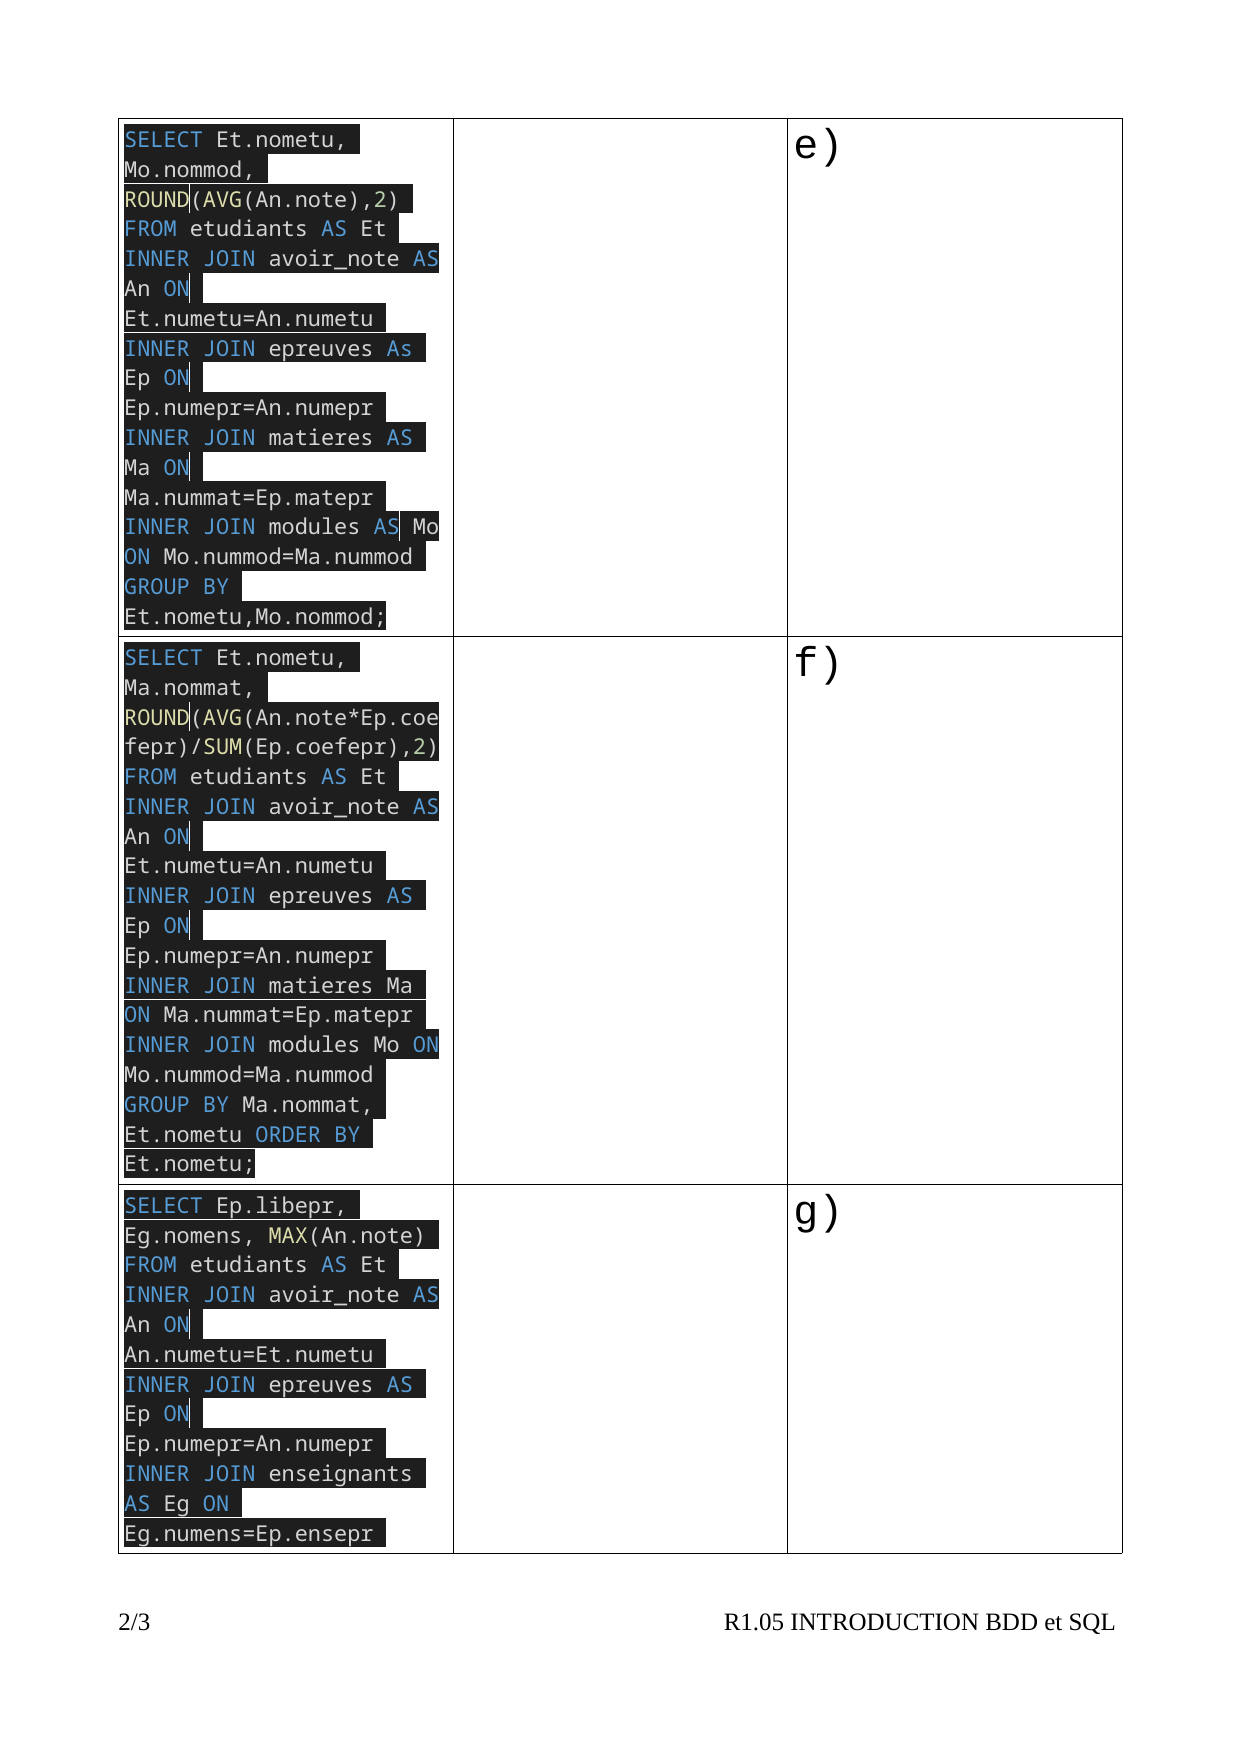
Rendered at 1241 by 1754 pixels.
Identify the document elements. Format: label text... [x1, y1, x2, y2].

table_cell f) [788, 637, 1122, 1184]
table_cell g) [788, 1185, 1122, 1553]
table_cell [454, 637, 787, 1184]
table_cell SELECT Ep.libepr, Eg.nomens, MAX(An.note) FROM etudiants AS Et INNER JOIN avoir_note AS An ON An.numetu=Et.numetu INNER JOIN epreuves AS Ep ON Ep.numepr=An.numepr INNER JOIN enseignants AS Eg ON Eg.numens=Ep.ensepr [119, 1185, 453, 1553]
table_cell e) [788, 119, 1122, 636]
table_cell SELECT Et.nometu, Mo.nommod, ROUND(AVG(An.note),2) FROM etudiants AS Et INNER JOIN avoir_note AS An ON Et.numetu=An.numetu INNER JOIN epreuves As Ep ON Ep.numepr=An.numepr INNER JOIN matieres AS Ma ON Ma.nummat=Ep.matepr INNER JOIN modules AS Mo ON Mo.nummod=Ma.nummod GROUP BY Et.nometu,Mo.nommod; [119, 119, 453, 636]
table_cell [454, 119, 787, 636]
table_cell [454, 1185, 787, 1553]
table_cell SELECT Et.nometu, Ma.nommat, ROUND(AVG(An.note*Ep.coefepr)/SUM(Ep.coefepr),2) FROM etudiants AS Et INNER JOIN avoir_note AS An ON Et.numetu=An.numetu INNER JOIN epreuves AS Ep ON Ep.numepr=An.numepr INNER JOIN matieres Ma ON Ma.nummat=Ep.matepr INNER JOIN modules Mo ON Mo.nummod=Ma.nummod GROUP BY Ma.nommat, Et.nometu ORDER BY Et.nometu; [119, 637, 453, 1184]
